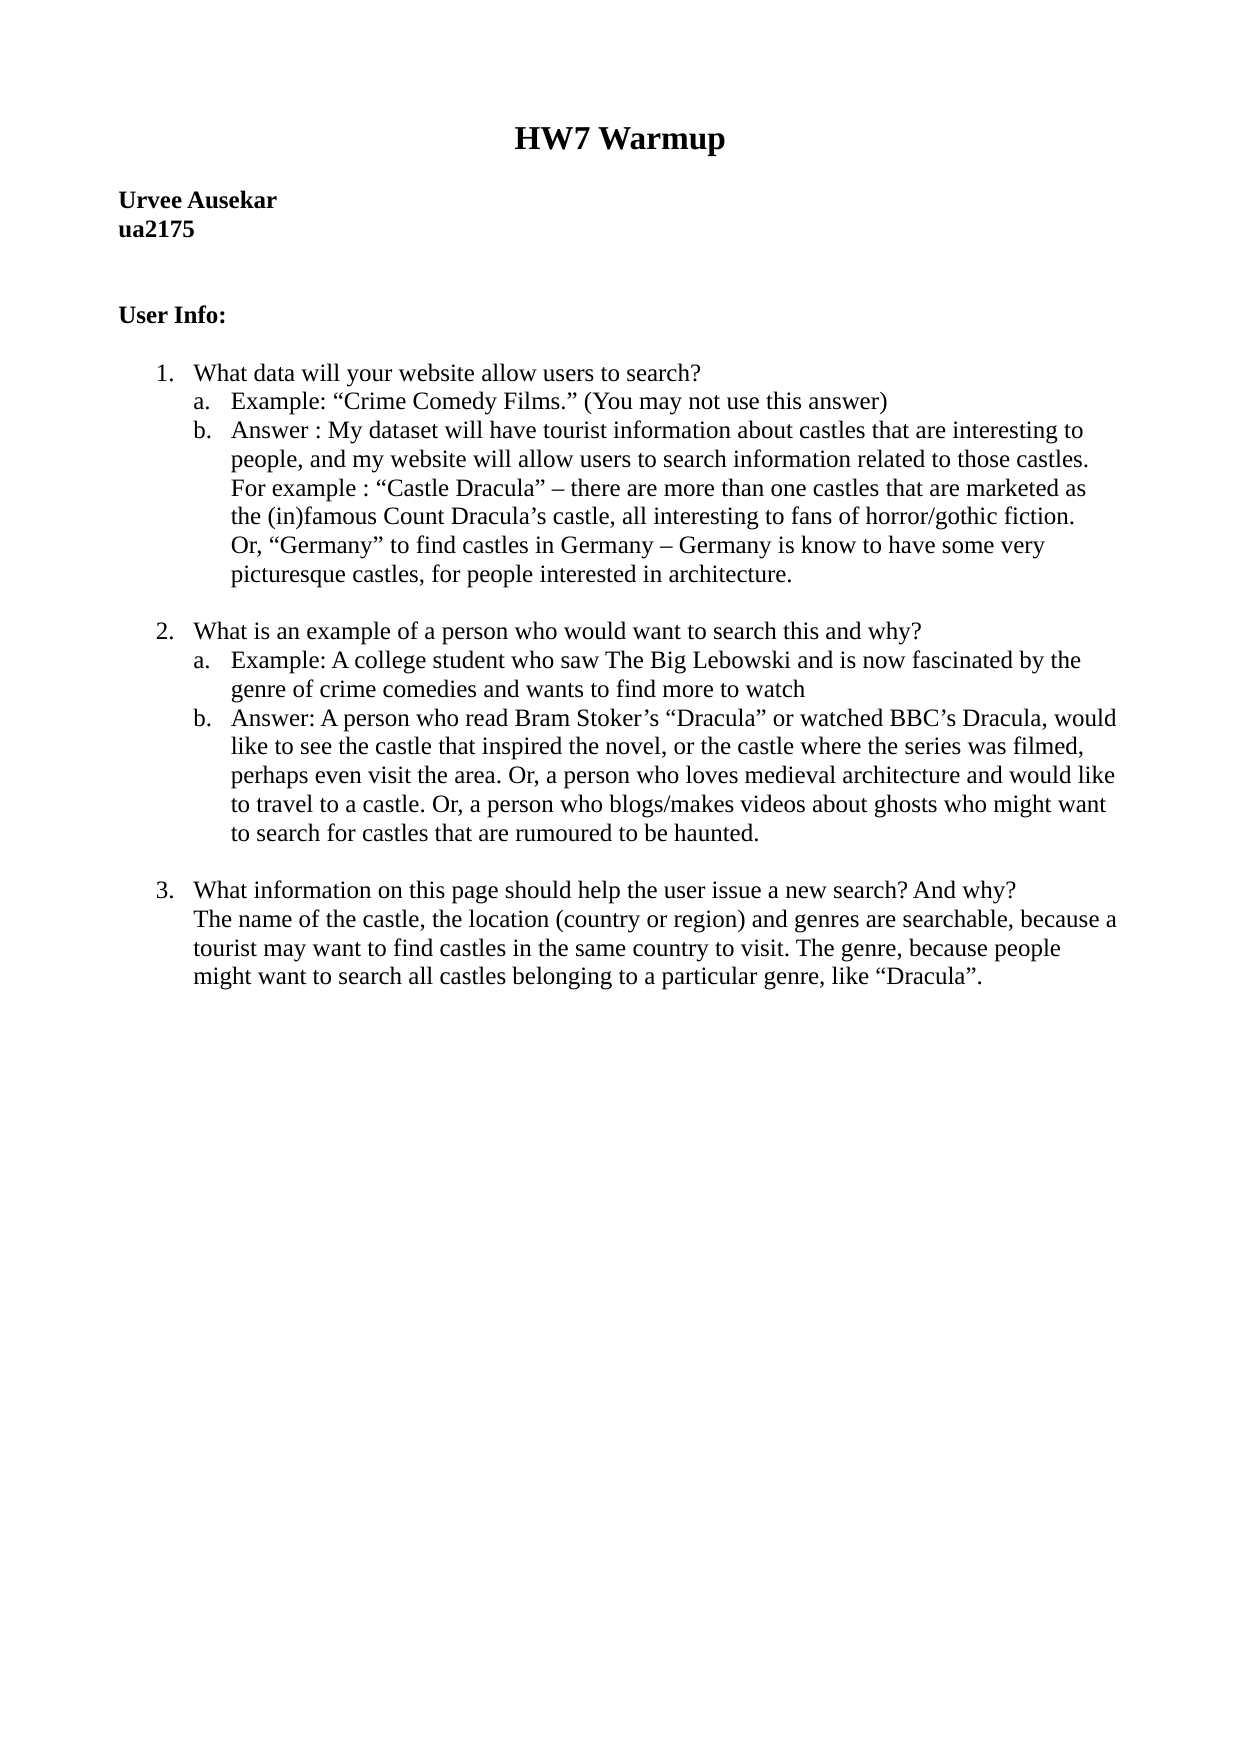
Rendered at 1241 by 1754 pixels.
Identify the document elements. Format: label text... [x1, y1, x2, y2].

text Urvee Ausekar [118, 185, 1122, 214]
text User Info: [118, 300, 1122, 329]
list The name of the castle, the location (country or region) and genres are searchable, because a tourist may want to find castles in the same country to visit. The genre, because people might want to search all castles belonging to a particular genre, like “Dracula”. [156, 904, 1122, 990]
list What is an example of a person who would want to search this and why? [156, 616, 1122, 645]
list Example: “Crime Comedy Films.” (You may not use this answer) [193, 386, 1122, 415]
list Example: A college student who saw The Big Lebowski and is now fascinated by the genre of crime comedies and wants to find more to watch [193, 645, 1122, 703]
list What data will your website allow users to search? [156, 358, 1122, 386]
list What information on this page should help the user issue a new search? And why? [156, 875, 1122, 904]
list For example : “Castle Dracula” – there are more than one castles that are marketed as the (in)famous Count Dracula’s castle, all interesting to fans of horror/gothic fiction. [193, 473, 1122, 530]
list Answer : My dataset will have tourist information about castles that are interesting to people, and my website will allow users to search information related to those castles. [193, 415, 1122, 473]
list Answer: A person who read Bram Stoker’s “Dracula” or watched BBC’s Dracula, would like to see the castle that inspired the novel, or the castle where the series was filmed, perhaps even visit the area. Or, a person who loves medieval architecture and would like to travel to a castle. Or, a person who blogs/makes videos about ghosts who might want to search for castles that are rumoured to be haunted. [193, 703, 1122, 846]
text HW7 Warmup [118, 118, 1122, 156]
text ua2175 [118, 214, 1122, 243]
list Or, “Germany” to find castles in Germany – Germany is know to have some very picturesque castles, for people interested in architecture. [193, 530, 1122, 588]
